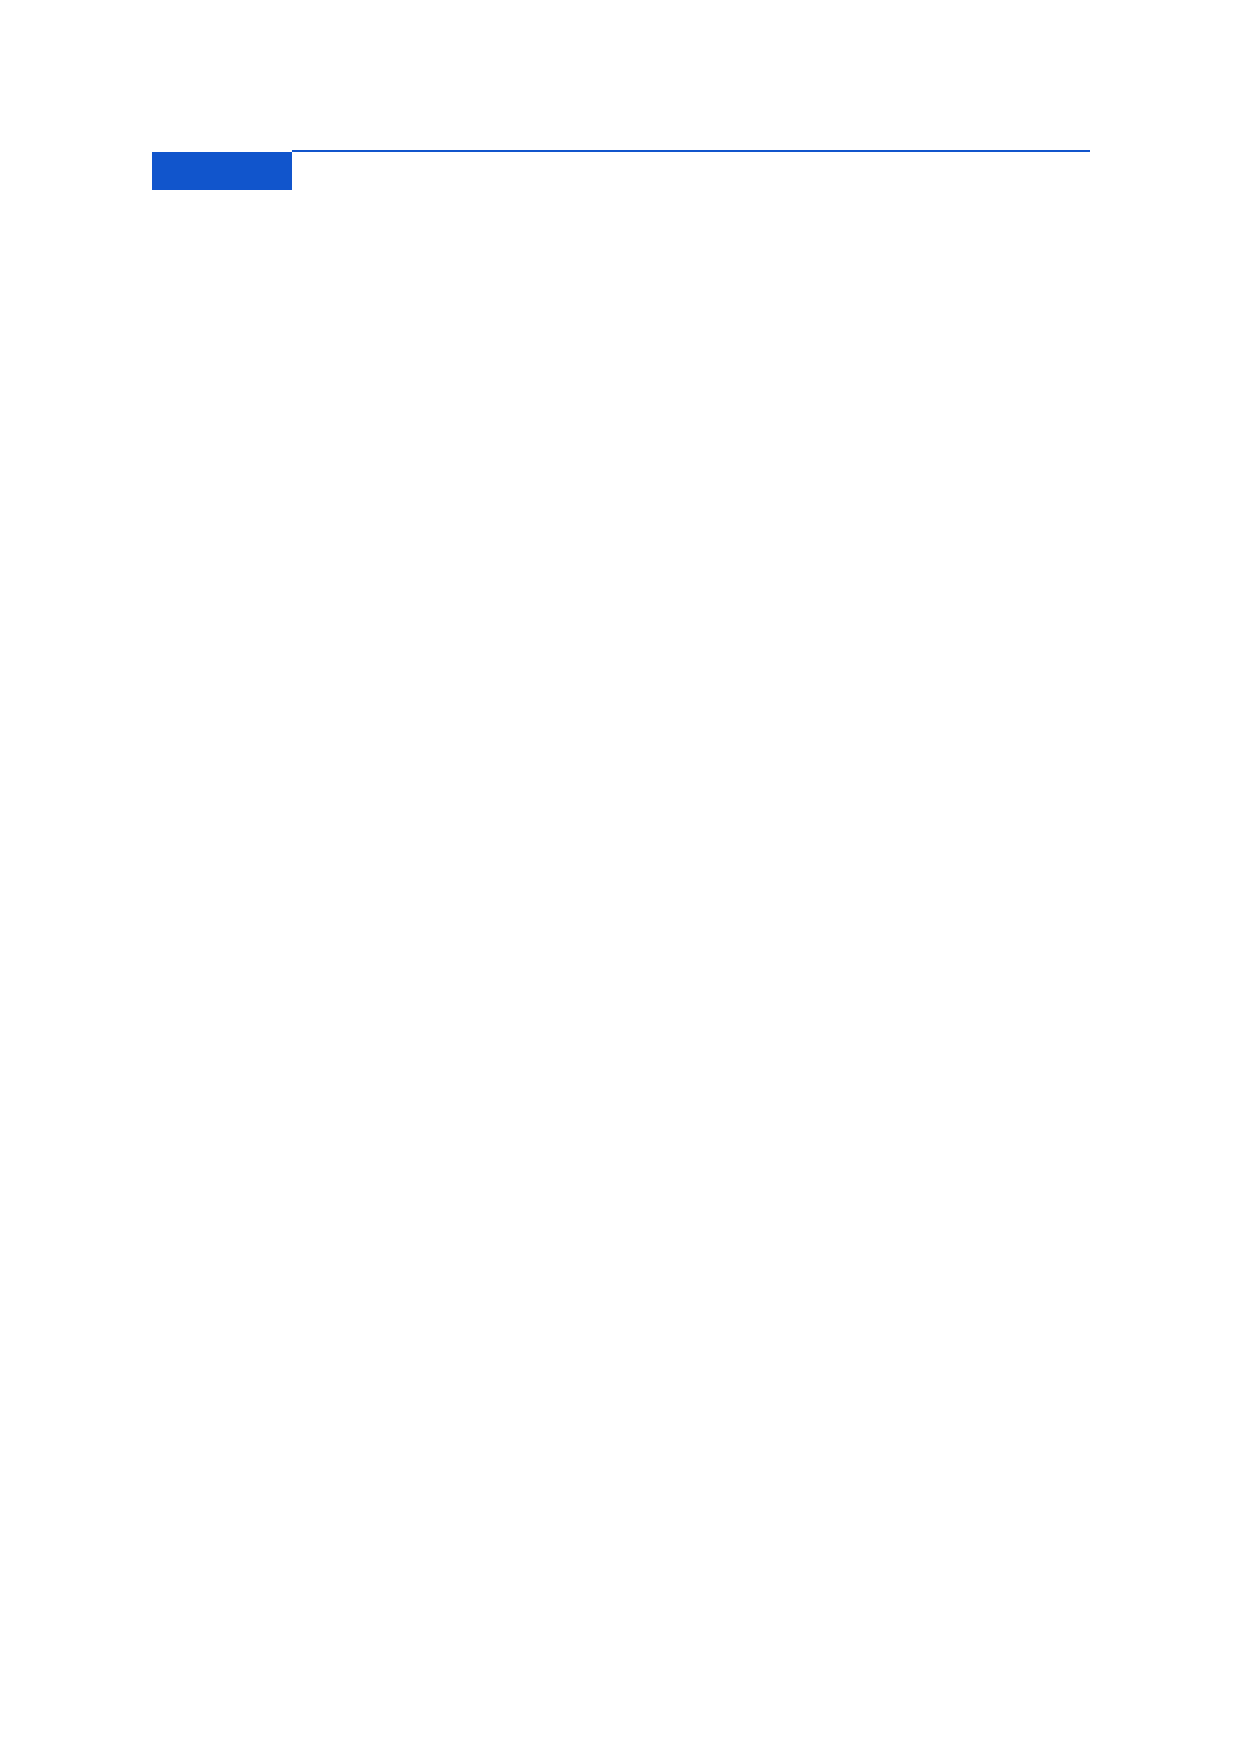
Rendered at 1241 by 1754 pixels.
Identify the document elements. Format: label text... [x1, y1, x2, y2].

table_cell Then [152, 152, 292, 190]
table_cell Je suis envoyé à la page Login. [294, 152, 1090, 190]
